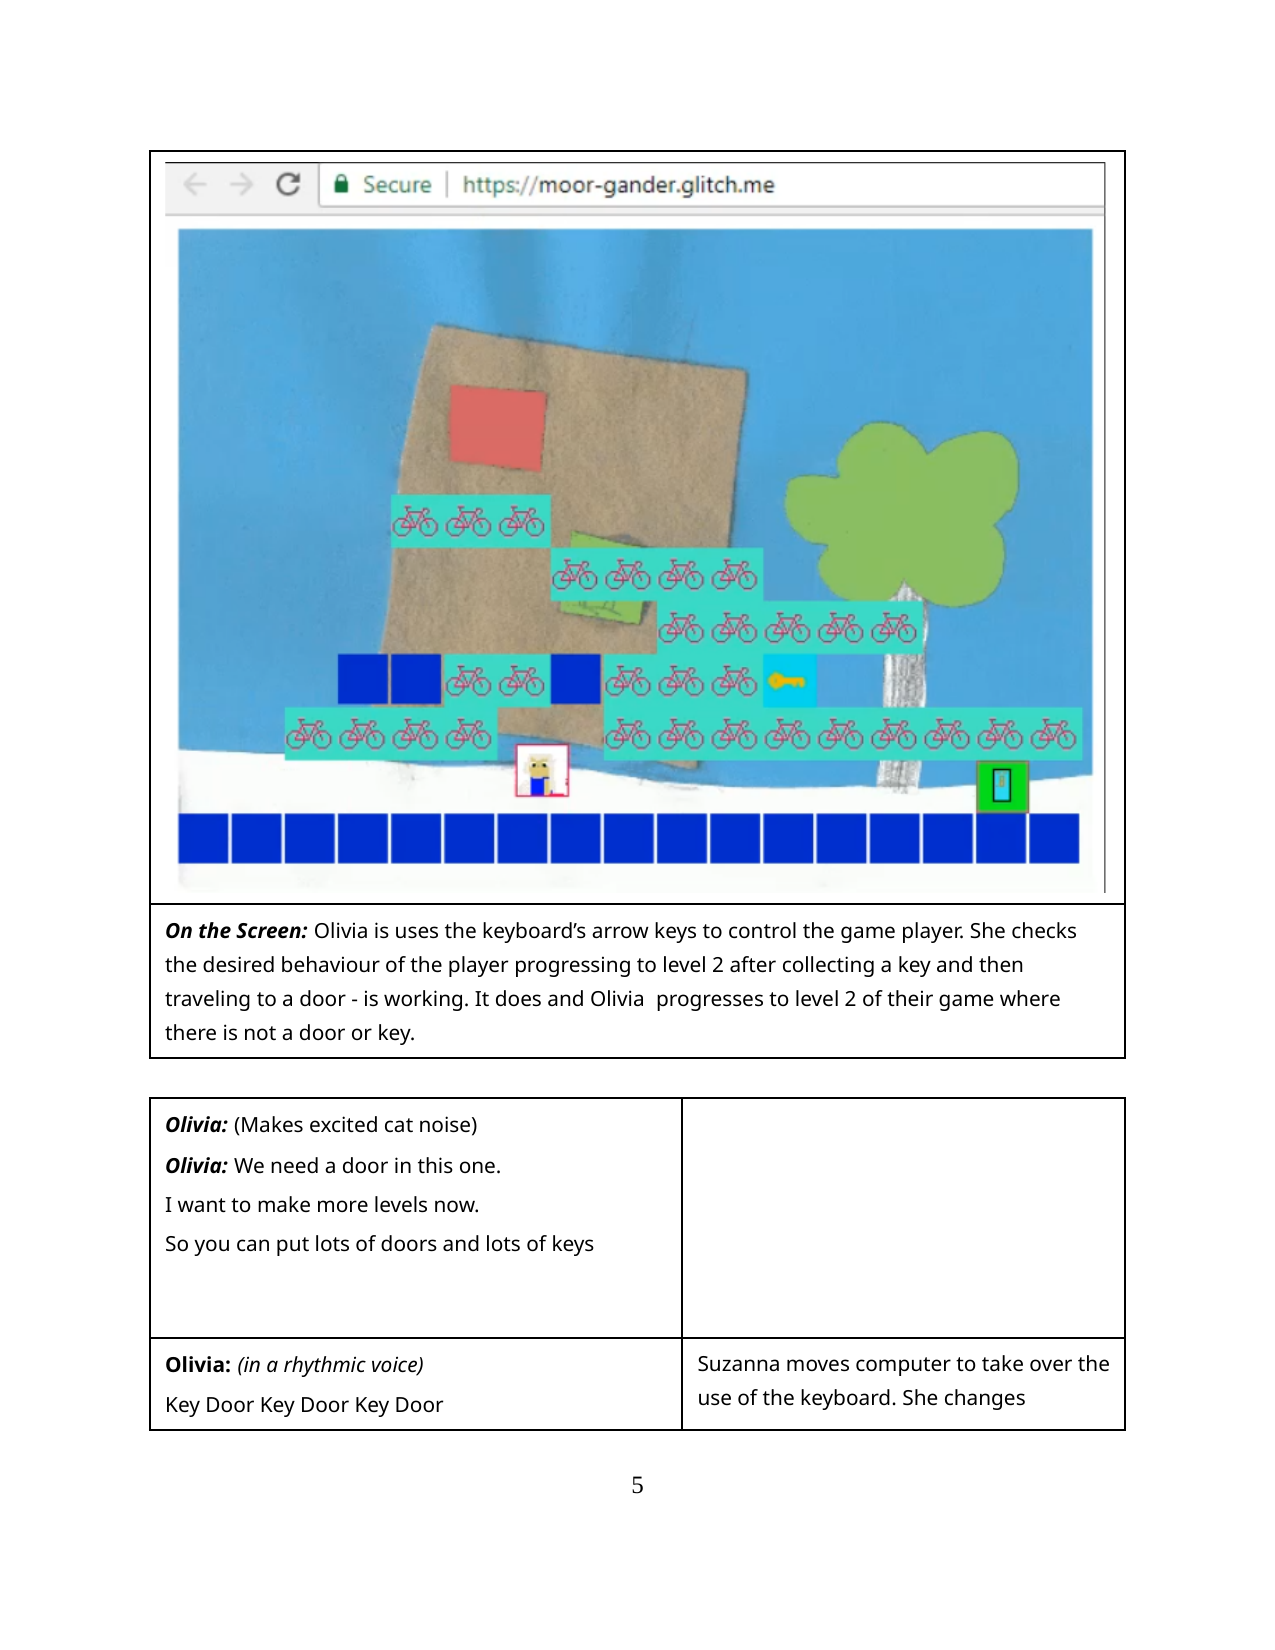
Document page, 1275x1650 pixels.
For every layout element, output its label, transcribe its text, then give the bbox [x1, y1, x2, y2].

table_header [683, 1099, 1124, 1337]
table_header Olivia: (Makes excited cat noise) Olivia: We need a door in this one. I want to make more levels now. So you can put lots of doors and lots of keys [151, 1099, 681, 1337]
picture [165, 162, 1106, 893]
table_cell [151, 152, 1124, 903]
table_cell Olivia: (in a rhythmic voice) Key Door Key Door Key Door [151, 1339, 681, 1429]
table_cell Suzanna moves computer to take over the use of the keyboard. She changes [683, 1339, 1124, 1429]
table_cell On the Screen: Olivia is uses the keyboard’s arrow keys to control the game player. She checks the desired behaviour of the player progressing to level 2 after collecting a key and then traveling to a door - is working. It does and Olivia progresses to level 2 of their game where there is not a door or key. [151, 905, 1124, 1057]
